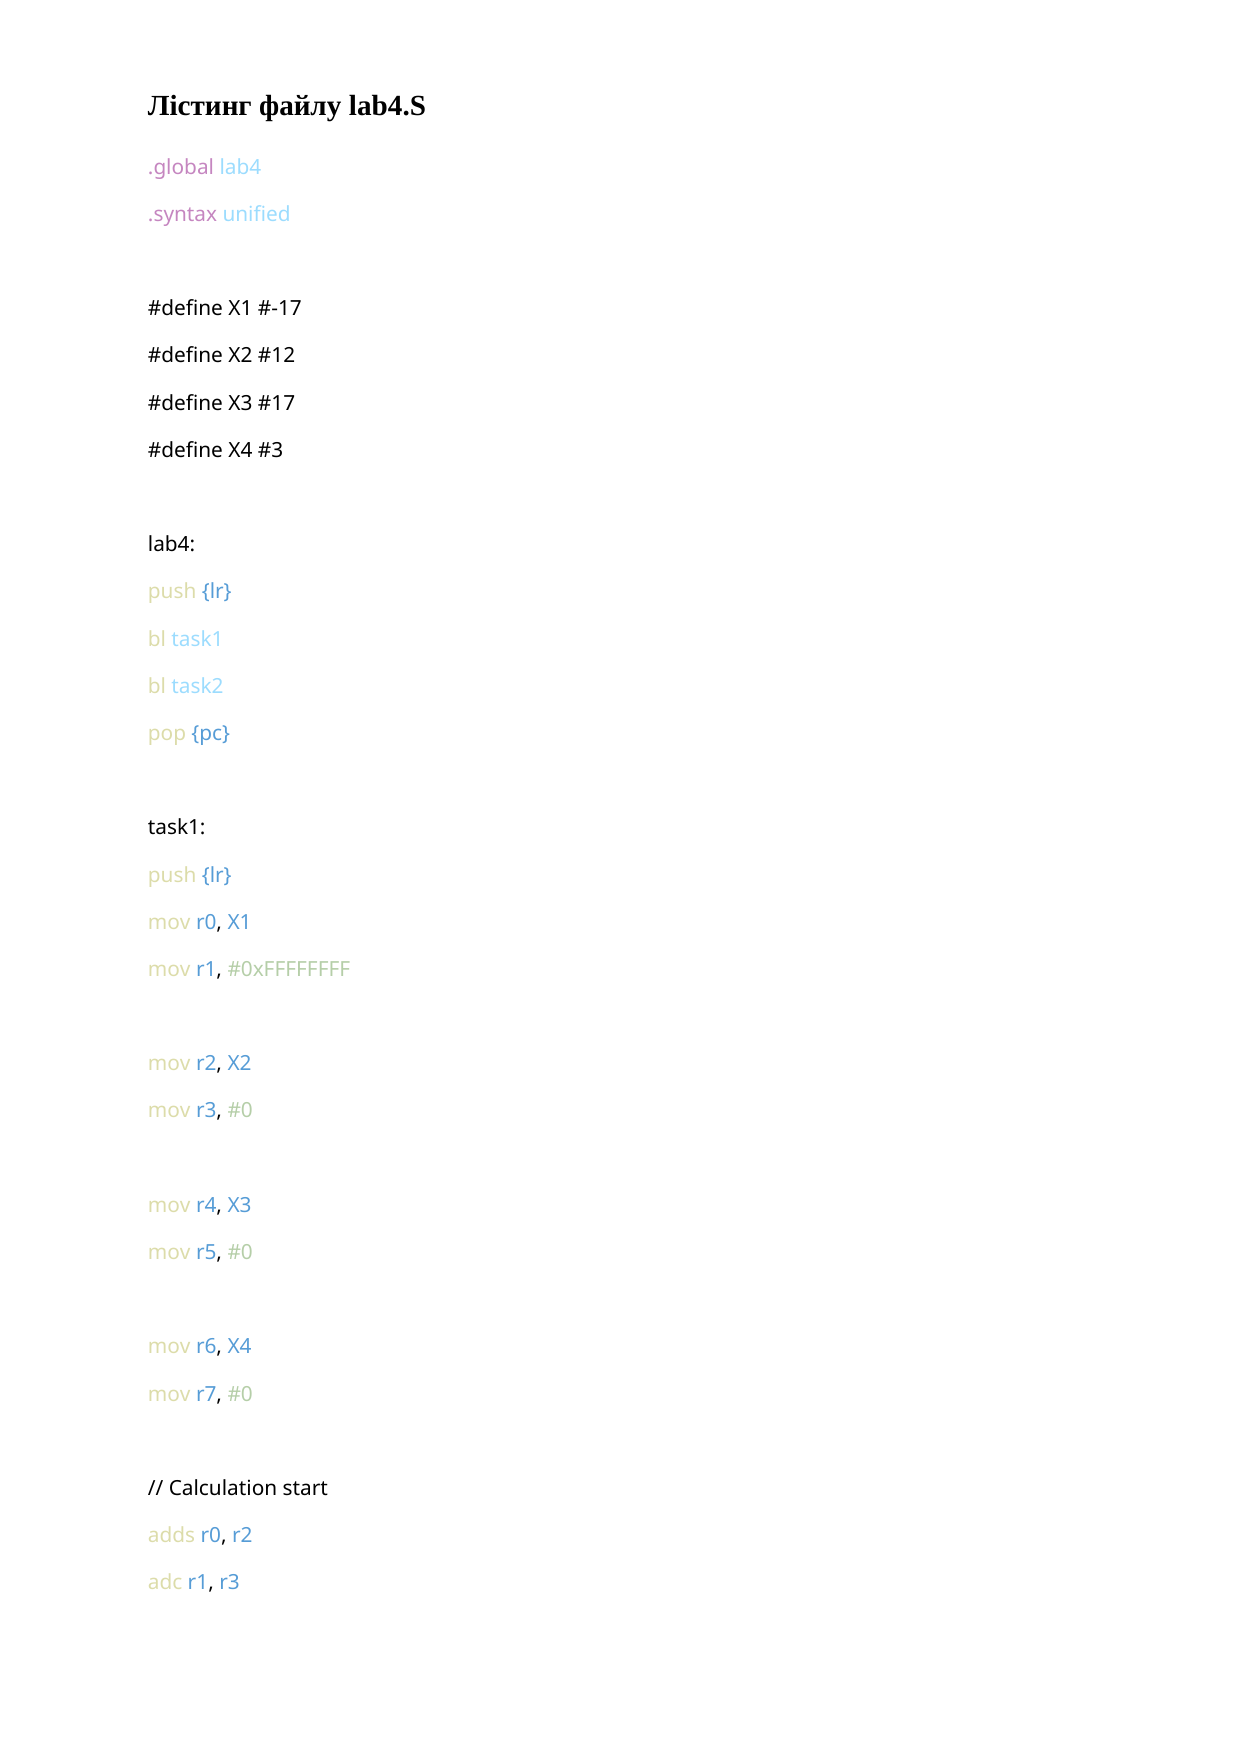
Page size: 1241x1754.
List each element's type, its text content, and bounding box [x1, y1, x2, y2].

text // Calculation start [148, 1473, 1152, 1502]
text .syntax unified [148, 199, 1152, 227]
text bl task1 [148, 624, 1152, 652]
text push {lr} [148, 860, 1152, 888]
text Лістинг файлу lab4.S [148, 88, 1152, 122]
text #define X2 #12 [148, 341, 1152, 369]
text bl task2 [148, 671, 1152, 699]
text mov r5, #0 [148, 1237, 1152, 1266]
text #define X3 #17 [148, 388, 1152, 416]
text mov r7, #0 [148, 1379, 1152, 1407]
text #define X4 #3 [148, 435, 1152, 463]
text pop {pc} [148, 718, 1152, 747]
text .global lab4 [148, 152, 1152, 180]
text adds r0, r2 [148, 1520, 1152, 1549]
text lab4: [148, 529, 1152, 558]
text mov r2, X2 [148, 1048, 1152, 1077]
text mov r1, #0xFFFFFFFF [148, 954, 1152, 982]
text mov r6, X4 [148, 1332, 1152, 1360]
text task1: [148, 812, 1152, 841]
text push {lr} [148, 577, 1152, 605]
text adc r1, r3 [148, 1567, 1152, 1596]
text #define X1 #-17 [148, 293, 1152, 322]
text mov r3, #0 [148, 1096, 1152, 1124]
text mov r4, X3 [148, 1190, 1152, 1218]
text mov r0, X1 [148, 907, 1152, 935]
